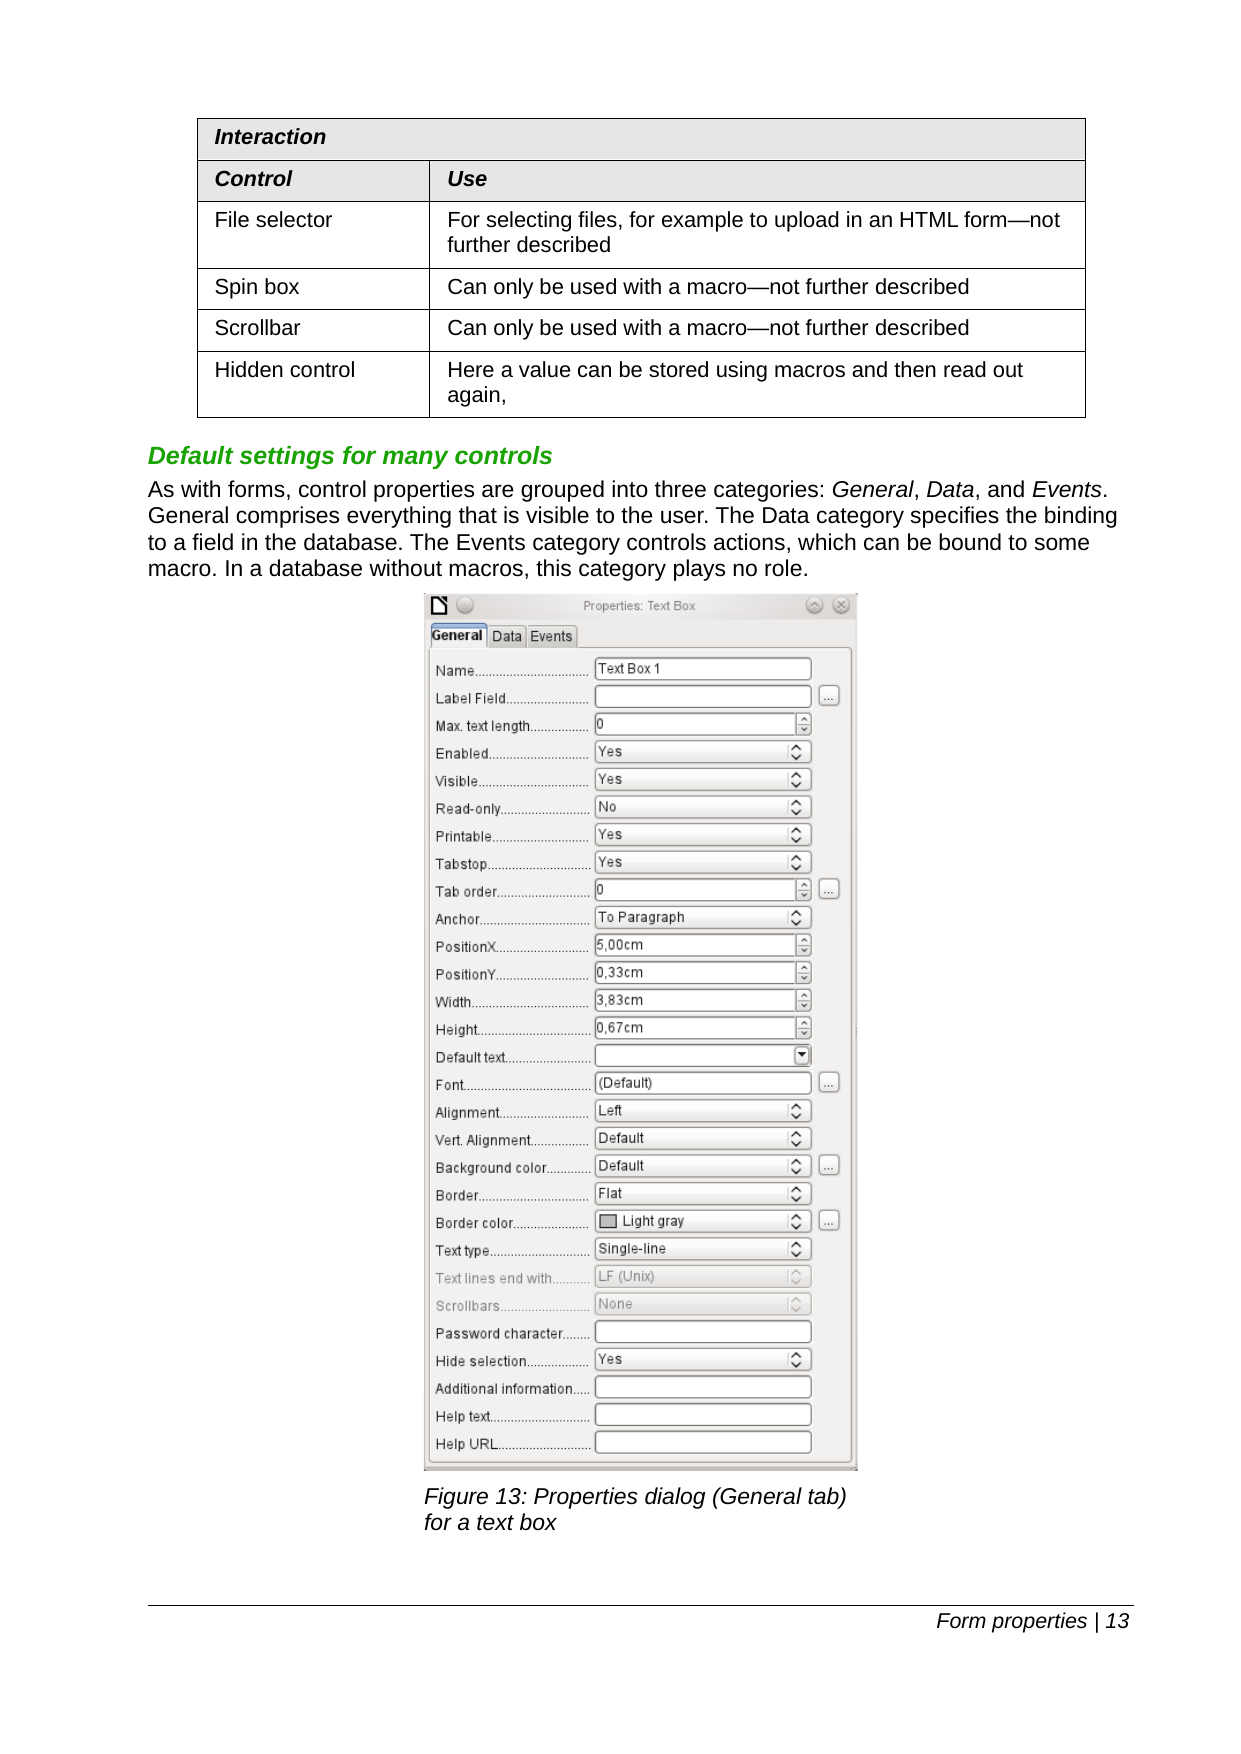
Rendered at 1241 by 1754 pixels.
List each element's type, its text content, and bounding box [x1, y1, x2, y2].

text Figure 13: Properties dialog (General tab) for a text box [424, 1483, 858, 1536]
table_cell Control [198, 161, 429, 201]
table_cell Here a value can be stored using macros and then read out again, [430, 352, 1085, 417]
picture [423, 593, 858, 1471]
table_cell Can only be used with a macro—not further described [430, 310, 1085, 351]
subtitle Default settings for many controls [148, 441, 1134, 470]
table_header Interaction [198, 119, 1085, 159]
table_cell Use [430, 161, 1085, 201]
table_cell For selecting files, for example to upload in an HTML form—not further described [430, 202, 1085, 268]
table_cell Hidden control [198, 352, 429, 417]
table_cell Spin box [198, 269, 429, 309]
table_cell Scrollbar [198, 310, 429, 351]
table_cell Can only be used with a macro—not further described [430, 269, 1085, 309]
table_cell File selector [198, 202, 429, 268]
text As with forms, control properties are grouped into three categories: General, Data, and Events. General comprises everything that is visible to the user. The Data category specifies the binding to a field in the database. The Events category controls actions, which can be bound to some macro. In a database without macros, this category plays no role. [148, 476, 1134, 581]
